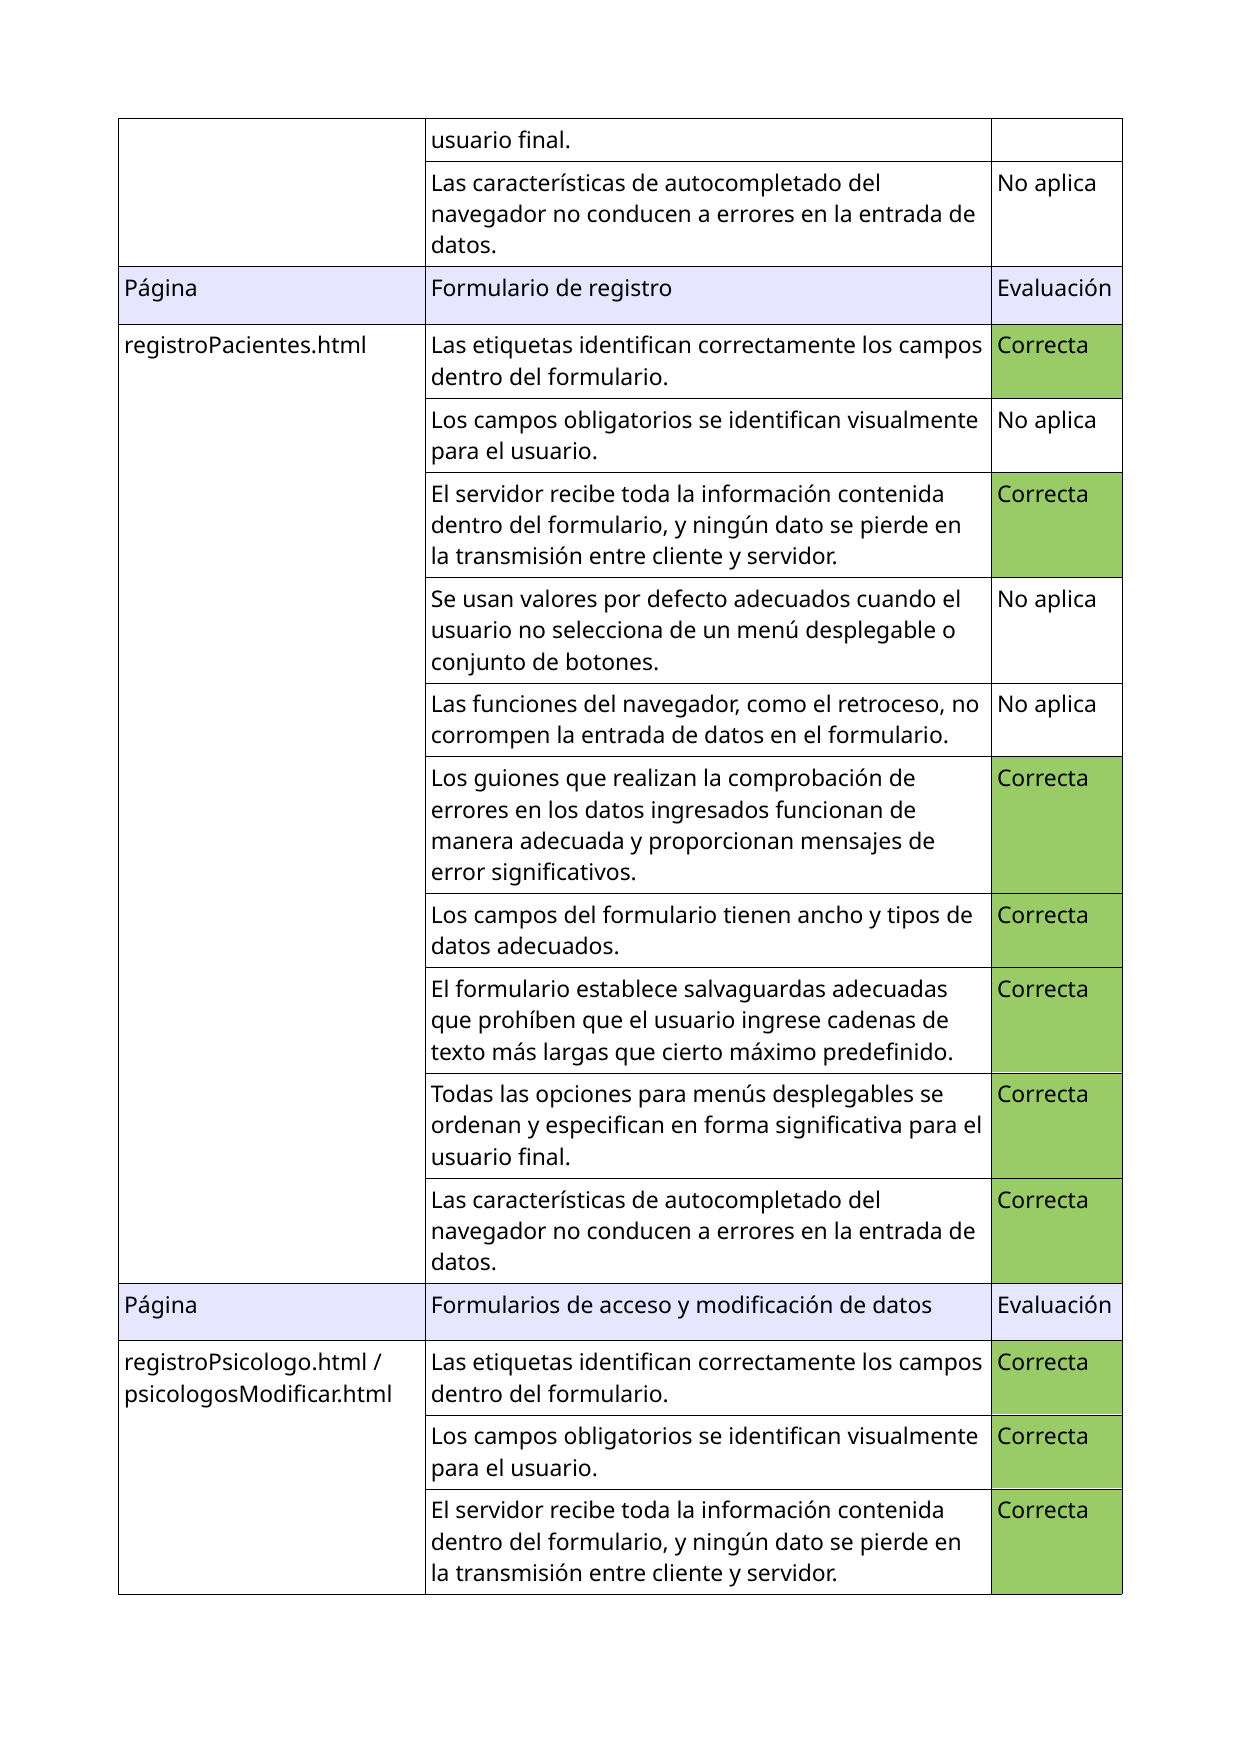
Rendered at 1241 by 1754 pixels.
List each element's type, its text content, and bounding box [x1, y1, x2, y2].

table_cell Las etiquetas identifican correctamente los campos dentro del formulario. [426, 1341, 991, 1414]
table_cell No aplica [992, 399, 1122, 472]
table_cell Los campos del formulario tienen ancho y tipos de datos adecuados. [426, 894, 991, 967]
table_cell Los campos obligatorios se identifican visualmente para el usuario. [426, 1416, 991, 1488]
table_cell Las funciones del navegador, como el retroceso, no corrompen la entrada de datos en el formulario. [426, 684, 991, 756]
table_cell Página [119, 267, 425, 324]
table_cell Formulario de registro [426, 267, 991, 324]
table_cell Correcta [992, 757, 1122, 893]
table_cell Todas las opciones para menús desplegables se ordenan y especifican en forma significativa para el usuario final. [426, 1074, 991, 1178]
table_cell Correcta [992, 473, 1122, 577]
table_cell El servidor recibe toda la información contenida dentro del formulario, y ningún dato se pierde en la transmisión entre cliente y servidor. [426, 1490, 991, 1594]
table_cell Correcta [992, 968, 1122, 1072]
table_cell Las etiquetas identifican correctamente los campos dentro del formulario. [426, 325, 991, 398]
table_cell Las características de autocompletado del navegador no conducen a errores en la entrada de datos. [426, 1179, 991, 1283]
table_cell Correcta [992, 325, 1122, 398]
table_cell El servidor recibe toda la información contenida dentro del formulario, y ningún dato se pierde en la transmisión entre cliente y servidor. [426, 473, 991, 577]
table_cell Evaluación [992, 267, 1122, 324]
table_cell [119, 119, 425, 266]
table_cell registroPsicologo.html / psicologosModificar.html [119, 1341, 425, 1594]
table_cell [992, 119, 1122, 161]
table_cell El formulario establece salvaguardas adecuadas que prohíben que el usuario ingrese cadenas de texto más largas que cierto máximo predefinido. [426, 968, 991, 1072]
table_cell No aplica [992, 684, 1122, 756]
table_cell registroPacientes.html [119, 325, 425, 1283]
table_cell Se usan valores por defecto adecuados cuando el usuario no selecciona de un menú desplegable o conjunto de botones. [426, 578, 991, 682]
table_cell Los campos obligatorios se identifican visualmente para el usuario. [426, 399, 991, 472]
table_cell Correcta [992, 1341, 1122, 1414]
table_cell Página [119, 1284, 425, 1340]
table_cell usuario final. [426, 119, 991, 161]
table_cell No aplica [992, 578, 1122, 682]
table_cell Los guiones que realizan la comprobación de errores en los datos ingresados funcionan de manera adecuada y proporcionan mensajes de error significativos. [426, 757, 991, 893]
table_cell Evaluación [992, 1284, 1122, 1340]
table_cell Correcta [992, 1490, 1122, 1594]
table_cell Correcta [992, 1074, 1122, 1178]
table_cell No aplica [992, 162, 1122, 266]
table_cell Correcta [992, 894, 1122, 967]
table_cell Formularios de acceso y modificación de datos [426, 1284, 991, 1340]
table_cell Correcta [992, 1416, 1122, 1488]
table_cell Correcta [992, 1179, 1122, 1283]
table_cell Las características de autocompletado del navegador no conducen a errores en la entrada de datos. [426, 162, 991, 266]
